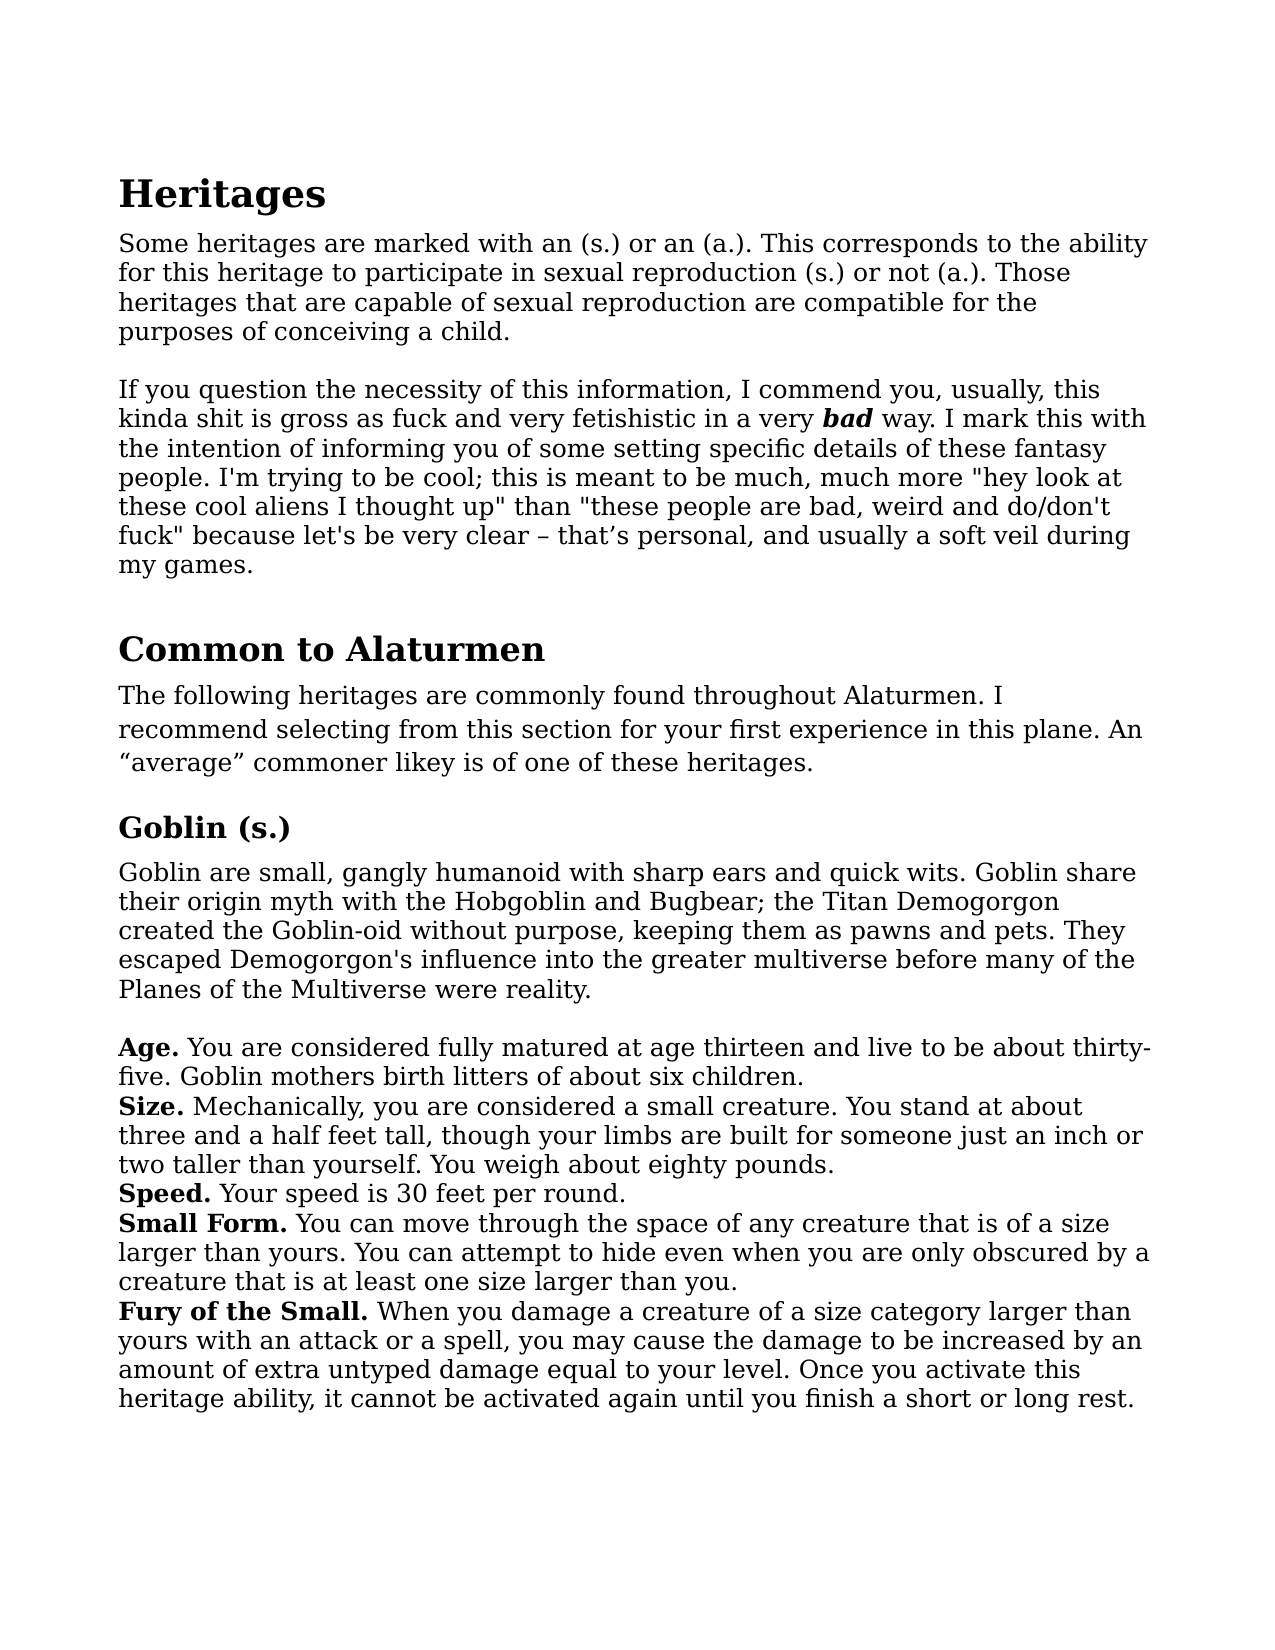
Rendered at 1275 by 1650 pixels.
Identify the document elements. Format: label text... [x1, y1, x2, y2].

subtitle Heritages [118, 172, 1157, 217]
text Fury of the Small. When you damage a creature of a size category larger than yours with an attack or a spell, you may cause the damage to be increased by an amount of extra untyped damage equal to your level. Once you activate this heritage ability, it cannot be activated again until you finish a short or long rest. [118, 1297, 1157, 1413]
text Some heritages are marked with an (s.) or an (a.). This corresponds to the ability for this heritage to participate in sexual reproduction (s.) or not (a.). Those heritages that are capable of sexual reproduction are compatible for the purposes of conceiving a child. [118, 229, 1157, 346]
text Size. Mechanically, you are considered a small creature. You stand at about three and a half feet tall, though your limbs are built for someone just an inch or two taller than yourself. You weigh about eighty pounds. [118, 1092, 1157, 1179]
subtitle Goblin (s.) [118, 811, 1157, 846]
text Age. You are considered fully matured at age thirteen and live to be about thirty-five. Goblin mothers birth litters of about six children. [118, 1033, 1157, 1092]
text Small Form. You can move through the space of any creature that is of a size larger than yours. You can attempt to hide even when you are only obscured by a creature that is at least one size larger than you. [118, 1209, 1157, 1297]
text The following heritages are commonly found throughout Alaturmen. I recommend selecting from this section for your first experience in this plane. An “average” commoner likey is of one of these heritages. [118, 681, 1157, 778]
text Goblin are small, gangly humanoid with sharp ears and quick wits. Goblin share their origin myth with the Hobgoblin and Bugbear; the Titan Demogorgon created the Goblin-oid without purpose, keeping them as pawns and pets. They escaped Demogorgon's influence into the greater multiverse before many of the Planes of the Multiverse were reality. [118, 858, 1157, 1004]
text Speed. Your speed is 30 feet per round. [118, 1179, 1157, 1209]
subtitle Common to Alaturmen [118, 629, 1157, 669]
text If you question the necessity of this information, I commend you, usually, this kinda shit is gross as fuck and very fetishistic in a very bad way. I mark this with the intention of informing you of some setting specific details of these fantasy people. I'm trying to be cool; this is meant to be much, much more "hey look at these cool aliens I thought up" than "these people are bad, weird and do/don't fuck" because let's be very clear – that’s personal, and usually a soft veil during my games. [118, 375, 1157, 579]
